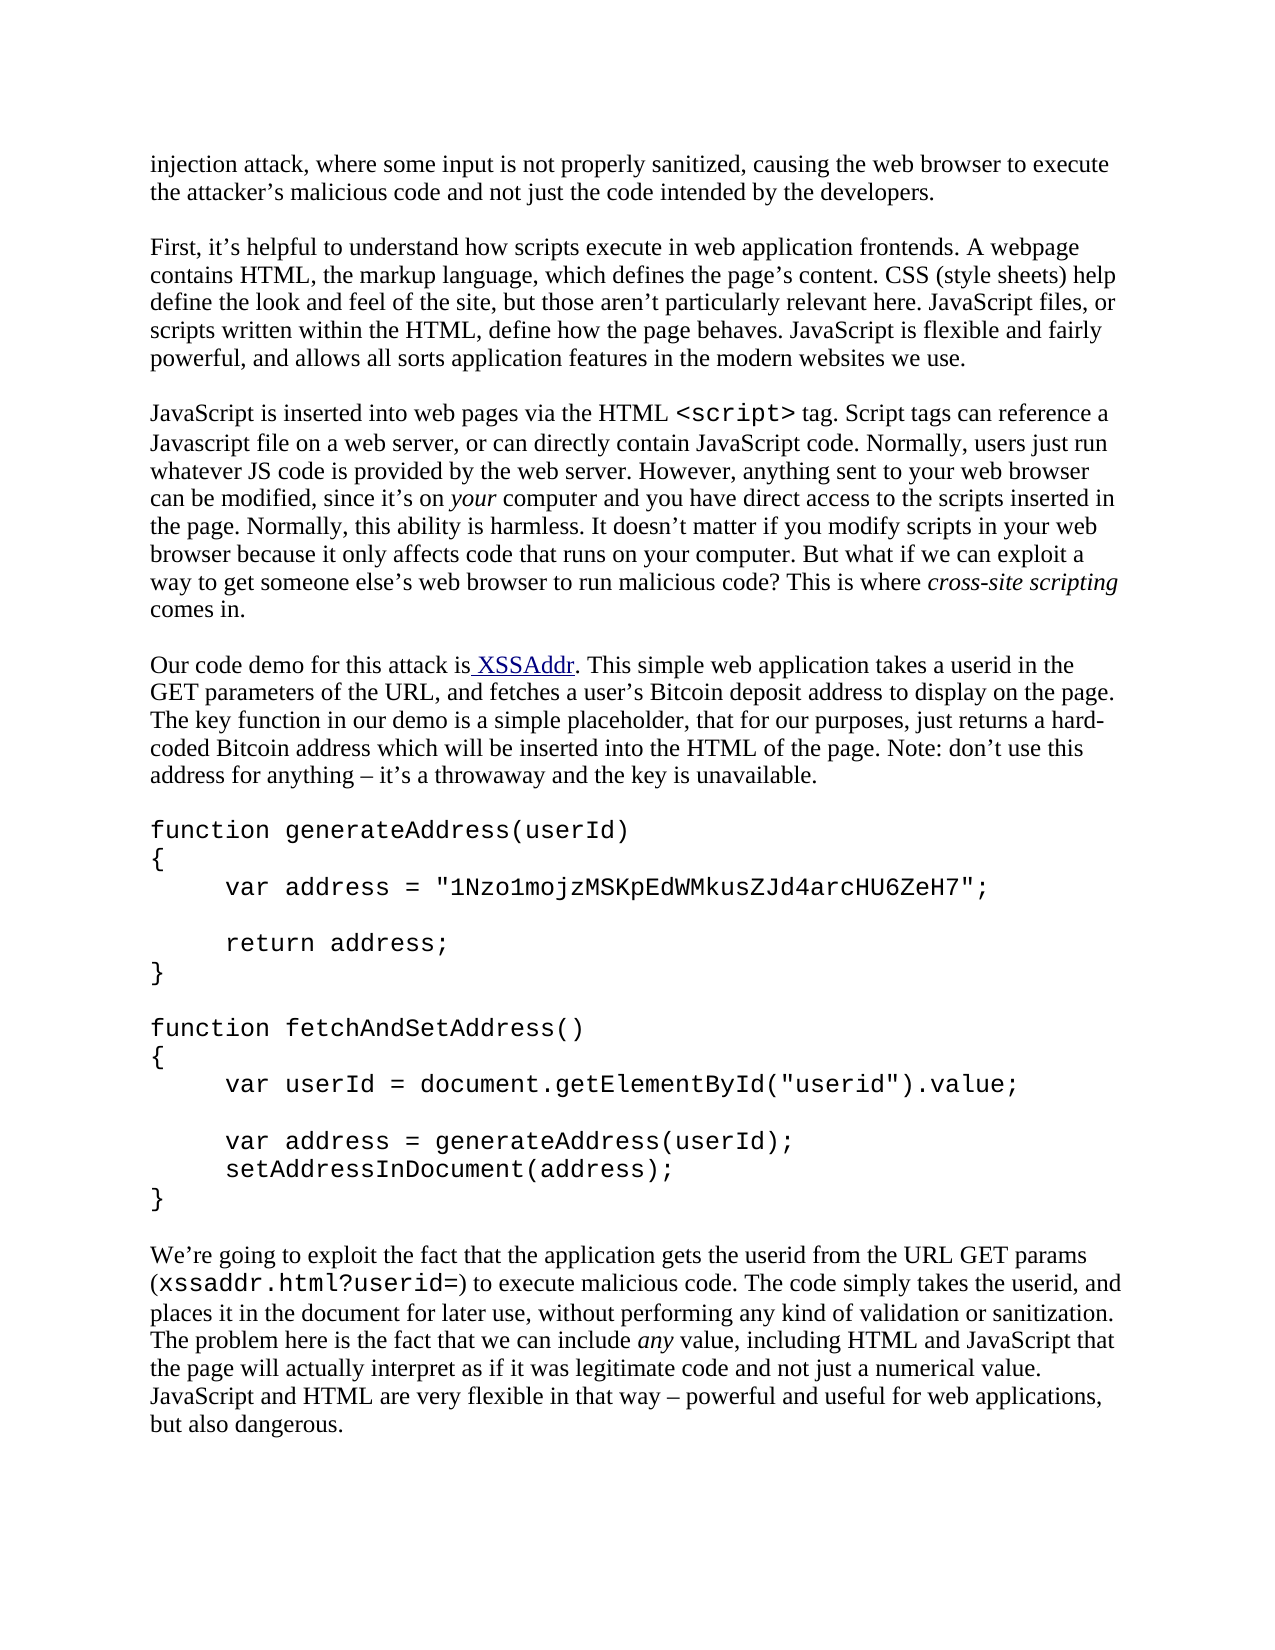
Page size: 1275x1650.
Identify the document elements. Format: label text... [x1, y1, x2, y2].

text We’re going to exploit the fact that the application gets the userid from the URL GET params (xssaddr.html?userid=) to execute malicious code. The code simply takes the userid, and places it in the document for later use, without performing any kind of validation or sanitization. The problem here is the fact that we can include any value, including HTML and JavaScript that the page will actually interpret as if it was legitimate code and not just a numerical value. JavaScript and HTML are very flexible in that way – powerful and useful for web applications, but also dangerous. [150, 1241, 1125, 1437]
text function generateAddress(userId) [150, 818, 1125, 846]
text { [150, 1044, 1125, 1072]
text function fetchAndSetAddress() [150, 1015, 1125, 1044]
text setAddressInDocument(address); [150, 1157, 1125, 1185]
text var address = "1Nzo1mojzMSKpEdWMkusZJd4arcHU6ZeH7"; [150, 874, 1125, 903]
text injection attack, where some input is not properly sanitized, causing the web browser to execute the attacker’s malicious code and not just the code intended by the developers. [150, 150, 1125, 205]
text { [150, 846, 1125, 874]
text return address; [150, 931, 1125, 959]
text Our code demo for this attack is XSSAddr. This simple web application takes a userid in the GET parameters of the URL, and fetches a user’s Bitcoin deposit address to display on the page. The key function in our demo is a simple placeholder, that for our purposes, just returns a hard-coded Bitcoin address which will be inserted into the HTML of the page. Note: don’t use this address for anything – it’s a throwaway and the key is unavailable. [150, 651, 1125, 789]
text First, it’s helpful to understand how scripts execute in web application frontends. A webpage contains HTML, the markup language, which defines the page’s content. CSS (style sheets) help define the look and feel of the site, but those aren’t particularly relevant here. JavaScript files, or scripts written within the HTML, define how the page behaves. JavaScript is flexible and fairly powerful, and allows all sorts application features in the modern websites we use. [150, 233, 1125, 372]
text var address = generateAddress(userId); [150, 1129, 1125, 1157]
text } [150, 959, 1125, 988]
text var userId = document.getElementById("userid").value; [150, 1072, 1125, 1100]
text JavaScript is inserted into web pages via the HTML <script> tag. Script tags can reference a Javascript file on a web server, or can directly contain JavaScript code. Normally, users just run whatever JS code is provided by the web server. However, anything sent to your web browser can be modified, since it’s on your computer and you have direct access to the scripts inserted in the page. Normally, this ability is harmless. It doesn’t matter if you modify scripts in your web browser because it only affects code that runs on your computer. But what if we can exploit a way to get someone else’s web browser to run malicious code? This is where cross-site scripting comes in. [150, 399, 1125, 623]
text } [150, 1185, 1125, 1214]
